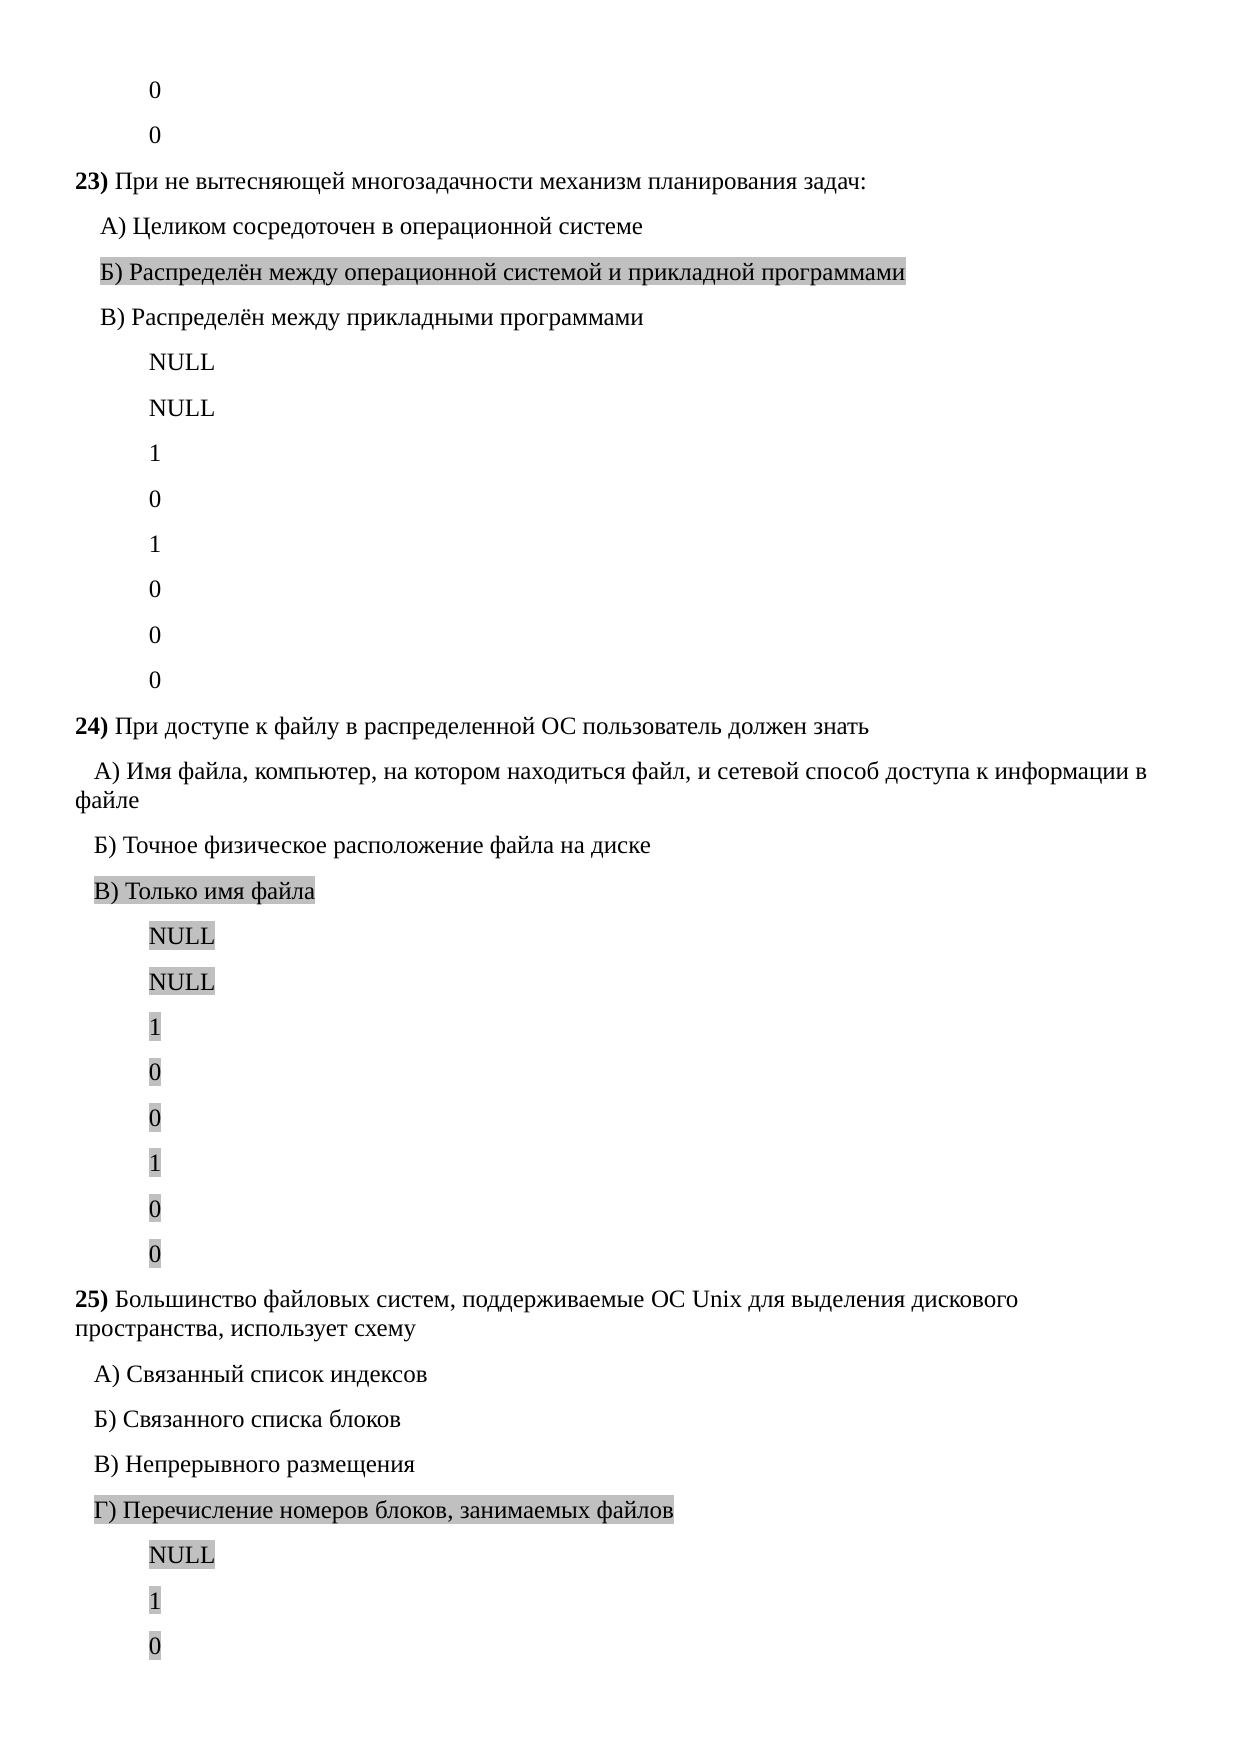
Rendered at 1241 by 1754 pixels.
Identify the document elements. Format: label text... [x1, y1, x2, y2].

text NULL [149, 347, 1165, 376]
text 0 [149, 1103, 1165, 1132]
text 0 [149, 1631, 1165, 1660]
text 25) Большинство файловых систем, поддерживаемые OC Unix для выделения дискового пространства, использует схему [75, 1284, 1165, 1342]
text 0 [149, 1239, 1165, 1268]
text 23) При не вытесняющей многозадачности механизм планирования задач: [75, 166, 1165, 194]
text Г) Перечисление номеров блоков, занимаемых файлов [75, 1495, 1165, 1524]
text NULL [149, 1540, 1165, 1569]
text 1 [149, 1148, 1165, 1177]
text 0 [149, 1057, 1165, 1086]
text Б) Точное физическое расположение файла на диске [75, 830, 1165, 859]
text 1 [149, 529, 1165, 558]
text В) Только имя файла [75, 876, 1165, 904]
text 1 [149, 1586, 1165, 1614]
text А) Целиком сосредоточен в операционной системе [75, 211, 1165, 240]
text А) Связанный список индексов [75, 1359, 1165, 1387]
text 1 [149, 438, 1165, 467]
text 24) При доступе к файлу в распределенной ОС пользователь должен знать [75, 711, 1165, 739]
text 0 [149, 120, 1165, 149]
text 0 [149, 1194, 1165, 1222]
text 0 [149, 574, 1165, 603]
text 0 [149, 484, 1165, 512]
text Б) Распределён между операционной системой и прикладной программами [75, 257, 1165, 285]
text 1 [149, 1012, 1165, 1041]
text В) Непрерывного размещения [75, 1449, 1165, 1478]
text 0 [149, 665, 1165, 694]
text NULL [149, 921, 1165, 950]
text В) Распределён между прикладными программами [75, 302, 1165, 331]
text NULL [149, 967, 1165, 995]
text Б) Связанного списка блоков [75, 1404, 1165, 1433]
text NULL [149, 393, 1165, 422]
text А) Имя файла, компьютер, на котором находиться файл, и сетевой способ доступа к информации в файле [75, 756, 1165, 814]
text 0 [149, 620, 1165, 649]
text 0 [149, 75, 1165, 104]
